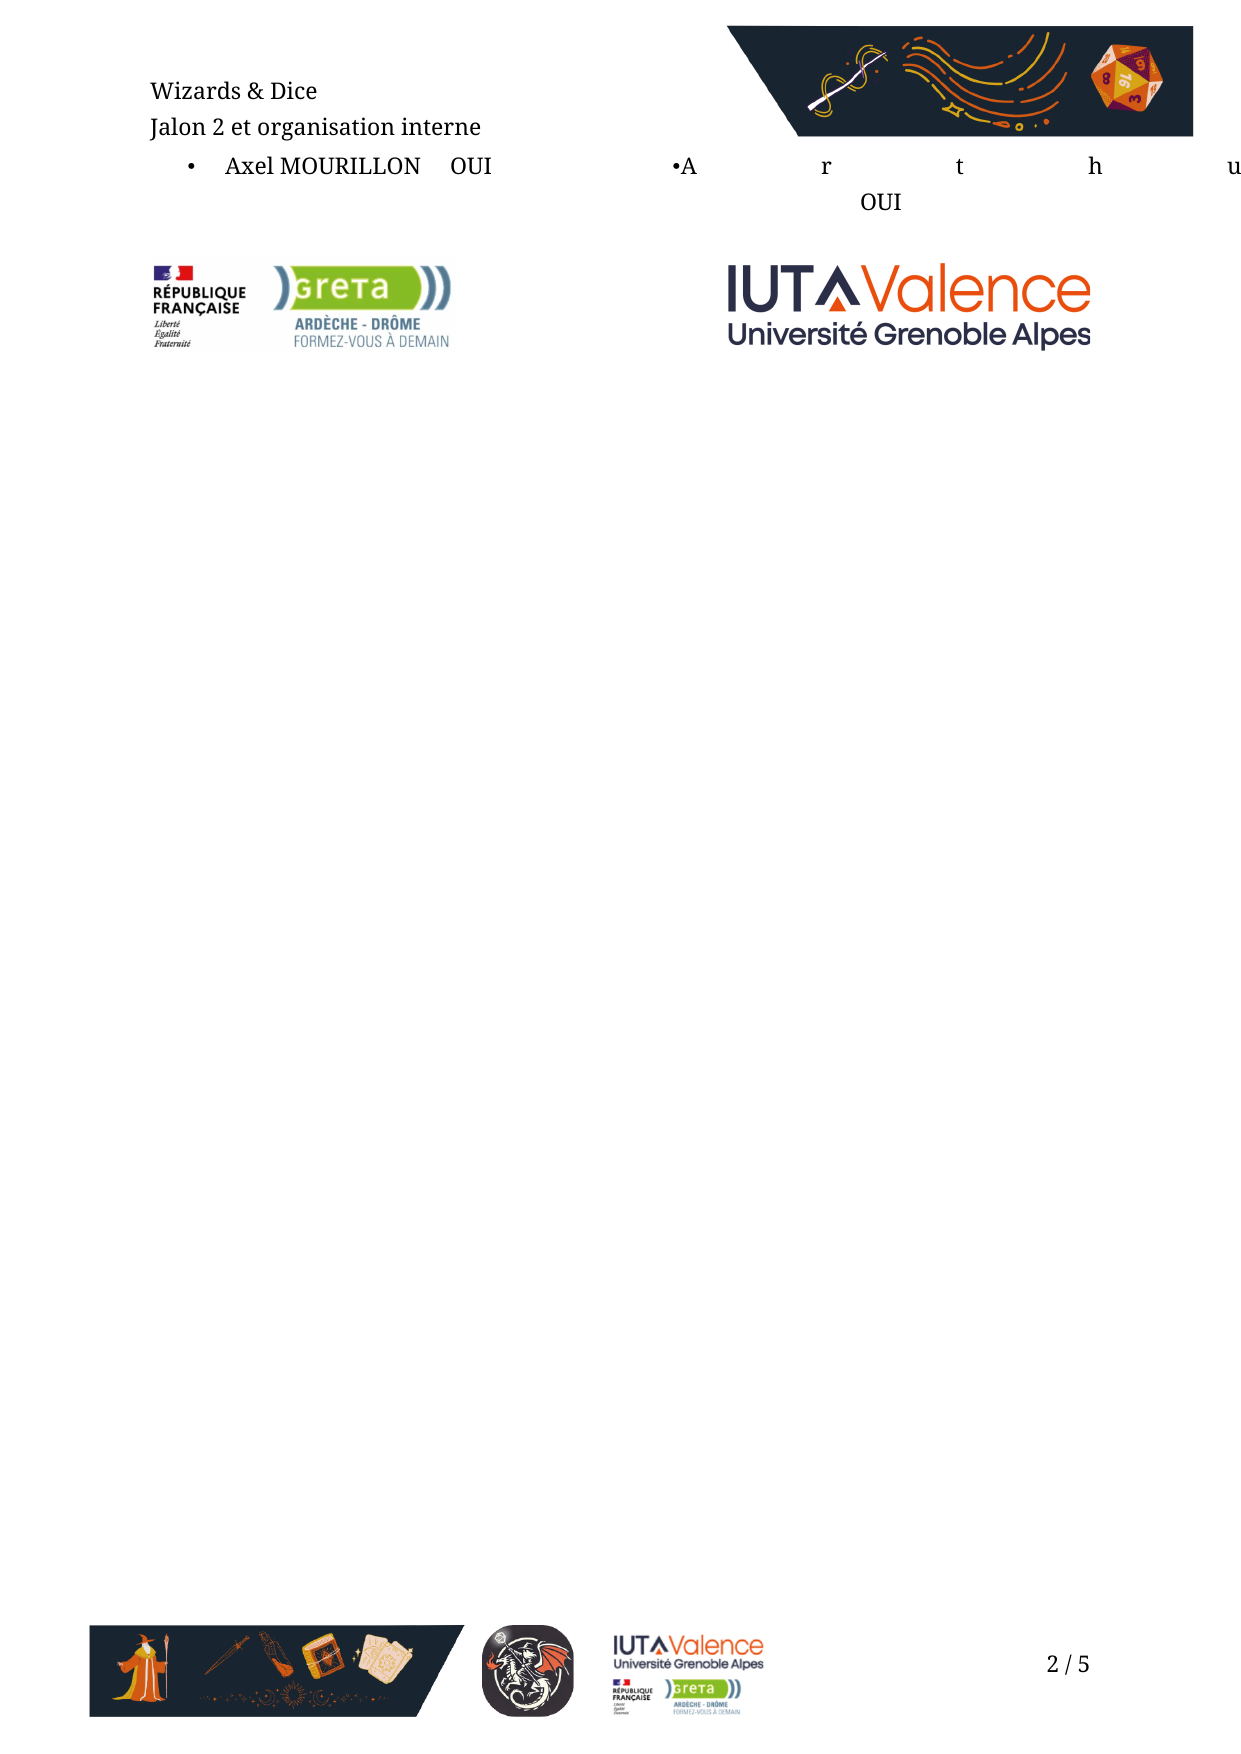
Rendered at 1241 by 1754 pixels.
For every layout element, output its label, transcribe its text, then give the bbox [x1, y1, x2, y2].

picture [81, 1614, 788, 1726]
list Arthur YANG OUI [672, 150, 1090, 217]
list Axel MOURILLON OUI [187, 150, 605, 181]
picture [720, 22, 1208, 140]
picture [728, 257, 1091, 360]
picture [150, 257, 457, 354]
